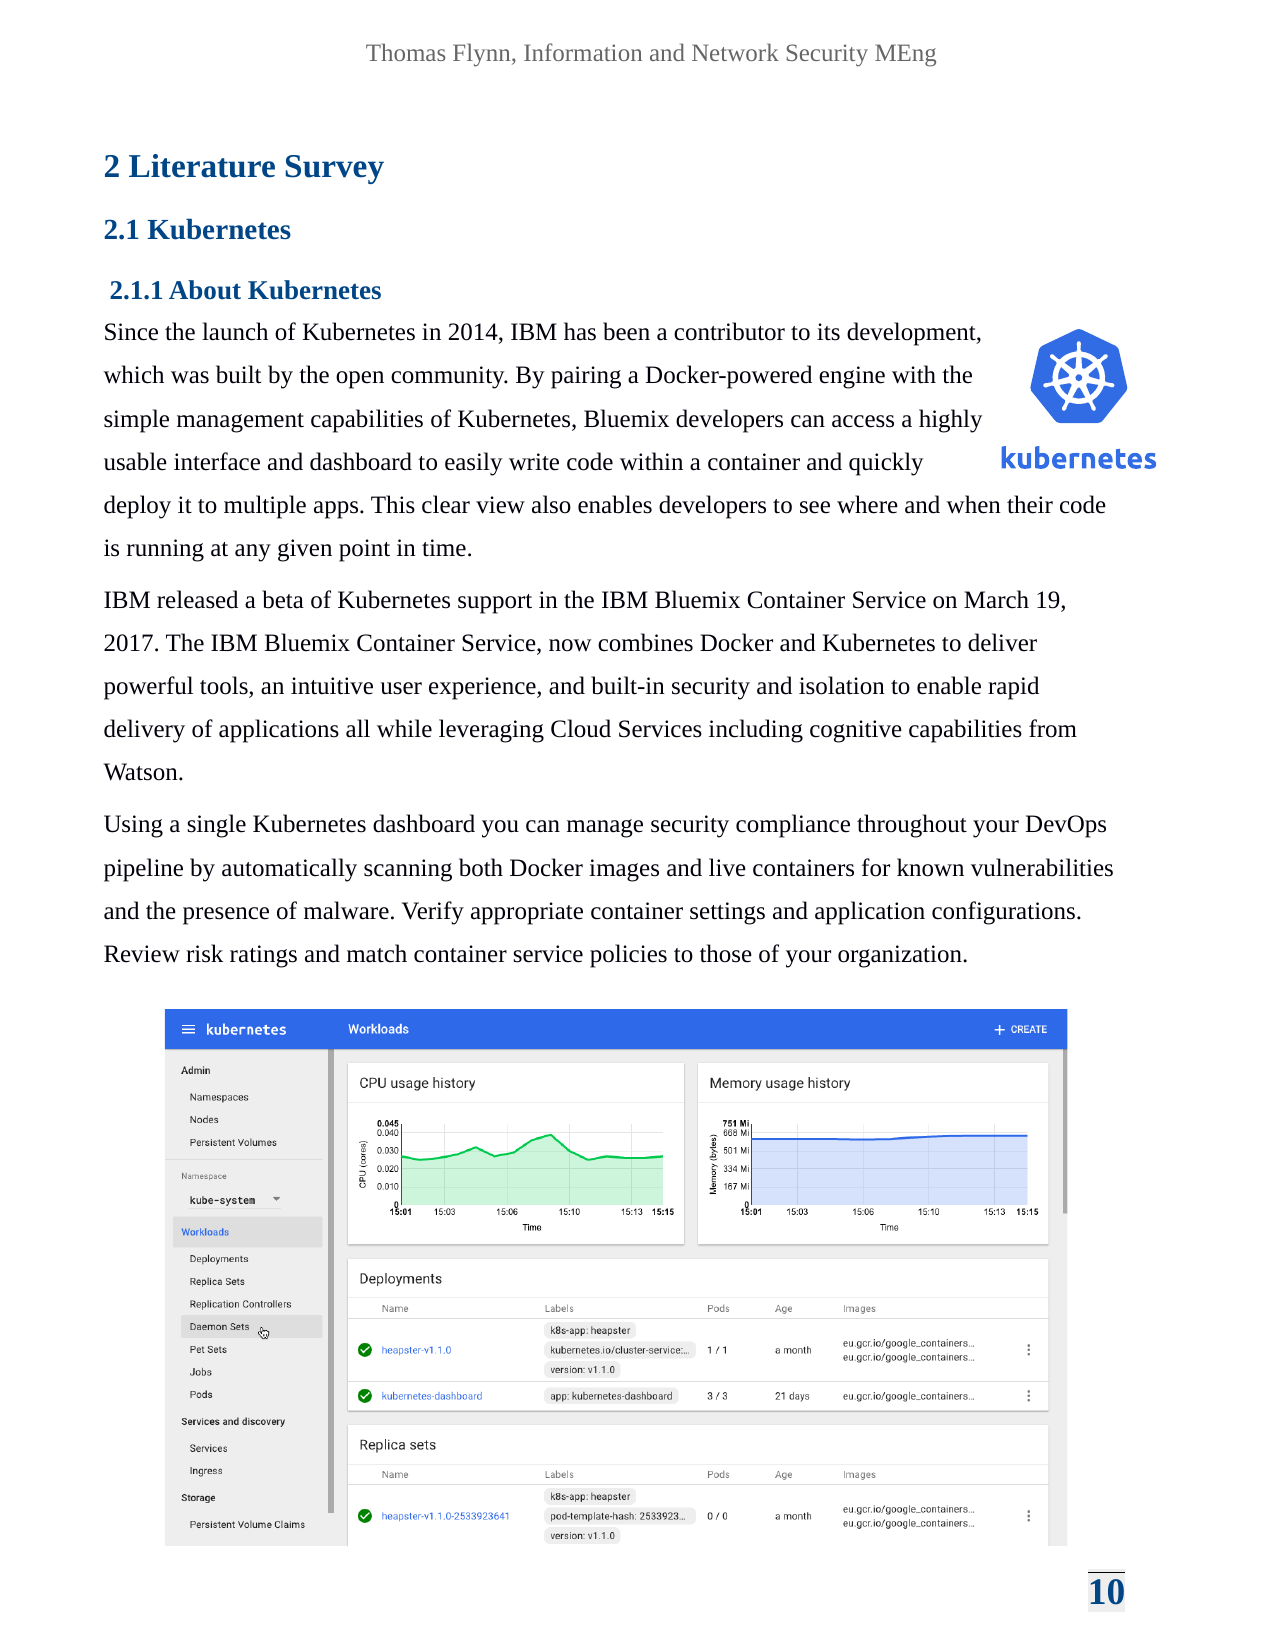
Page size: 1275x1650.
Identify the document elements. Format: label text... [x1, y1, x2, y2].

subtitle 2 Literature Survey [103, 146, 1125, 184]
subtitle 2.1 Kubernetes [103, 212, 1125, 246]
text IBM released a beta of Kubernetes support in the IBM Bluemix Container Service on March 19, 2017. The IBM Bluemix Container Service, now combines Docker and Kubernetes to deliver powerful tools, an intuitive user experience, and built-in security and isolation to enable rapid delivery of applications all while leveraging Cloud Services including cognitive capabilities from Watson. [103, 585, 1125, 786]
text Using a single Kubernetes dashboard you can manage security compliance throughout your DevOps pipeline by automatically scanning both Docker images and live containers for known vulnerabilities and the presence of malware. Verify appropriate container settings and application configurations. Review risk ratings and match container service policies to those of your organization. [103, 809, 1125, 968]
picture [164, 1009, 1068, 1546]
text Since the launch of Kubernetes in 2014, IBM has been a contributor to its development, which was built by the open community. By pairing a Docker-powered engine with the simple management capabilities of Kubernetes, Bluemix developers can access a highly usable interface and dashboard to easily write code within a container and quickly deploy it to multiple apps. This clear view also enables developers to see where and when their code is running at any given point in time. [103, 317, 1125, 562]
subtitle 2.1.1 About Kubernetes [109, 274, 1125, 306]
